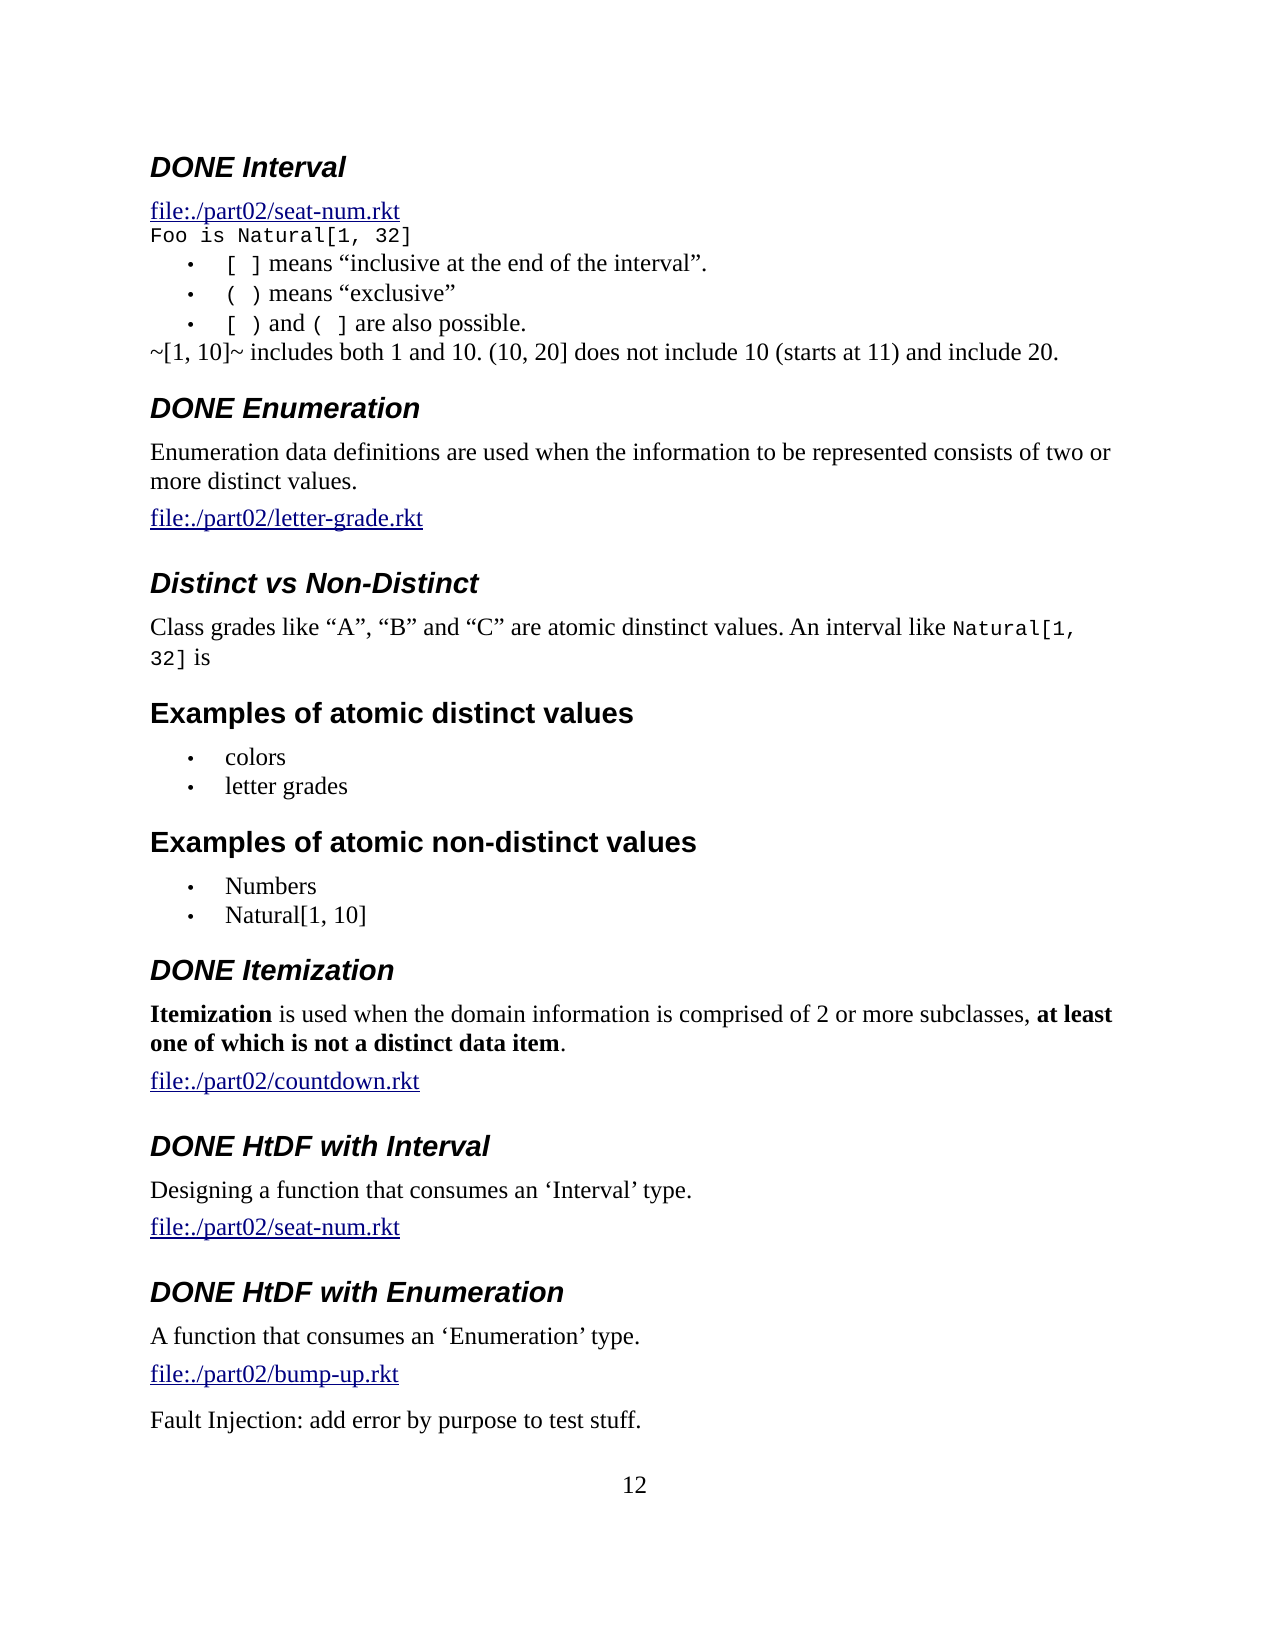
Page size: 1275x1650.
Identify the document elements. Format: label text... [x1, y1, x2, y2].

text A function that consumes an ‘Enumeration’ type. [150, 1321, 1125, 1350]
text Designing a function that consumes an ‘Interval’ type. [150, 1175, 1125, 1203]
subtitle DONE Itemization [150, 953, 1125, 987]
text file:./part02/seat-num.rkt [150, 196, 1125, 225]
text file:./part02/seat-num.rkt [150, 1212, 1125, 1241]
subtitle Distinct vs Non-Distinct [150, 566, 1125, 600]
text file:./part02/bump-up.rkt [150, 1359, 1125, 1388]
text Itemization is used when the domain information is comprised of 2 or more subclasses, at least one of which is not a distinct data item. [150, 999, 1125, 1057]
text Fault Injection: add error by purpose to test stuff. [150, 1406, 1125, 1434]
text ~[1, 10]~ includes both 1 and 10. (10, 20] does not include 10 (starts at 11) and include 20. [150, 337, 1125, 366]
subtitle DONE HtDF with Enumeration [150, 1275, 1125, 1309]
subtitle Examples of atomic distinct values [150, 696, 1125, 730]
subtitle DONE Enumeration [150, 391, 1125, 424]
subtitle DONE Interval [150, 150, 1125, 183]
text Enumeration data definitions are used when the information to be represented consists of two or more distinct values. [150, 437, 1125, 494]
list Natural[1, 10] [187, 900, 1125, 928]
text file:./part02/letter-grade.rkt [150, 503, 1125, 532]
subtitle DONE HtDF with Interval [150, 1129, 1125, 1162]
list letter grades [187, 771, 1125, 800]
list ( ) means “exclusive” [187, 278, 1125, 308]
text Class grades like “A”, “B” and “C” are atomic dinstinct values. An interval like Natural[1, 32] is [150, 612, 1125, 671]
text file:./part02/countdown.rkt [150, 1066, 1125, 1095]
text Foo is Natural[1, 32] [150, 225, 1125, 248]
list colors [187, 742, 1125, 771]
list [ ] means “inclusive at the end of the interval”. [187, 248, 1125, 278]
subtitle Examples of atomic non-distinct values [150, 825, 1125, 858]
list Numbers [187, 871, 1125, 900]
list [ ) and ( ] are also possible. [187, 308, 1125, 337]
